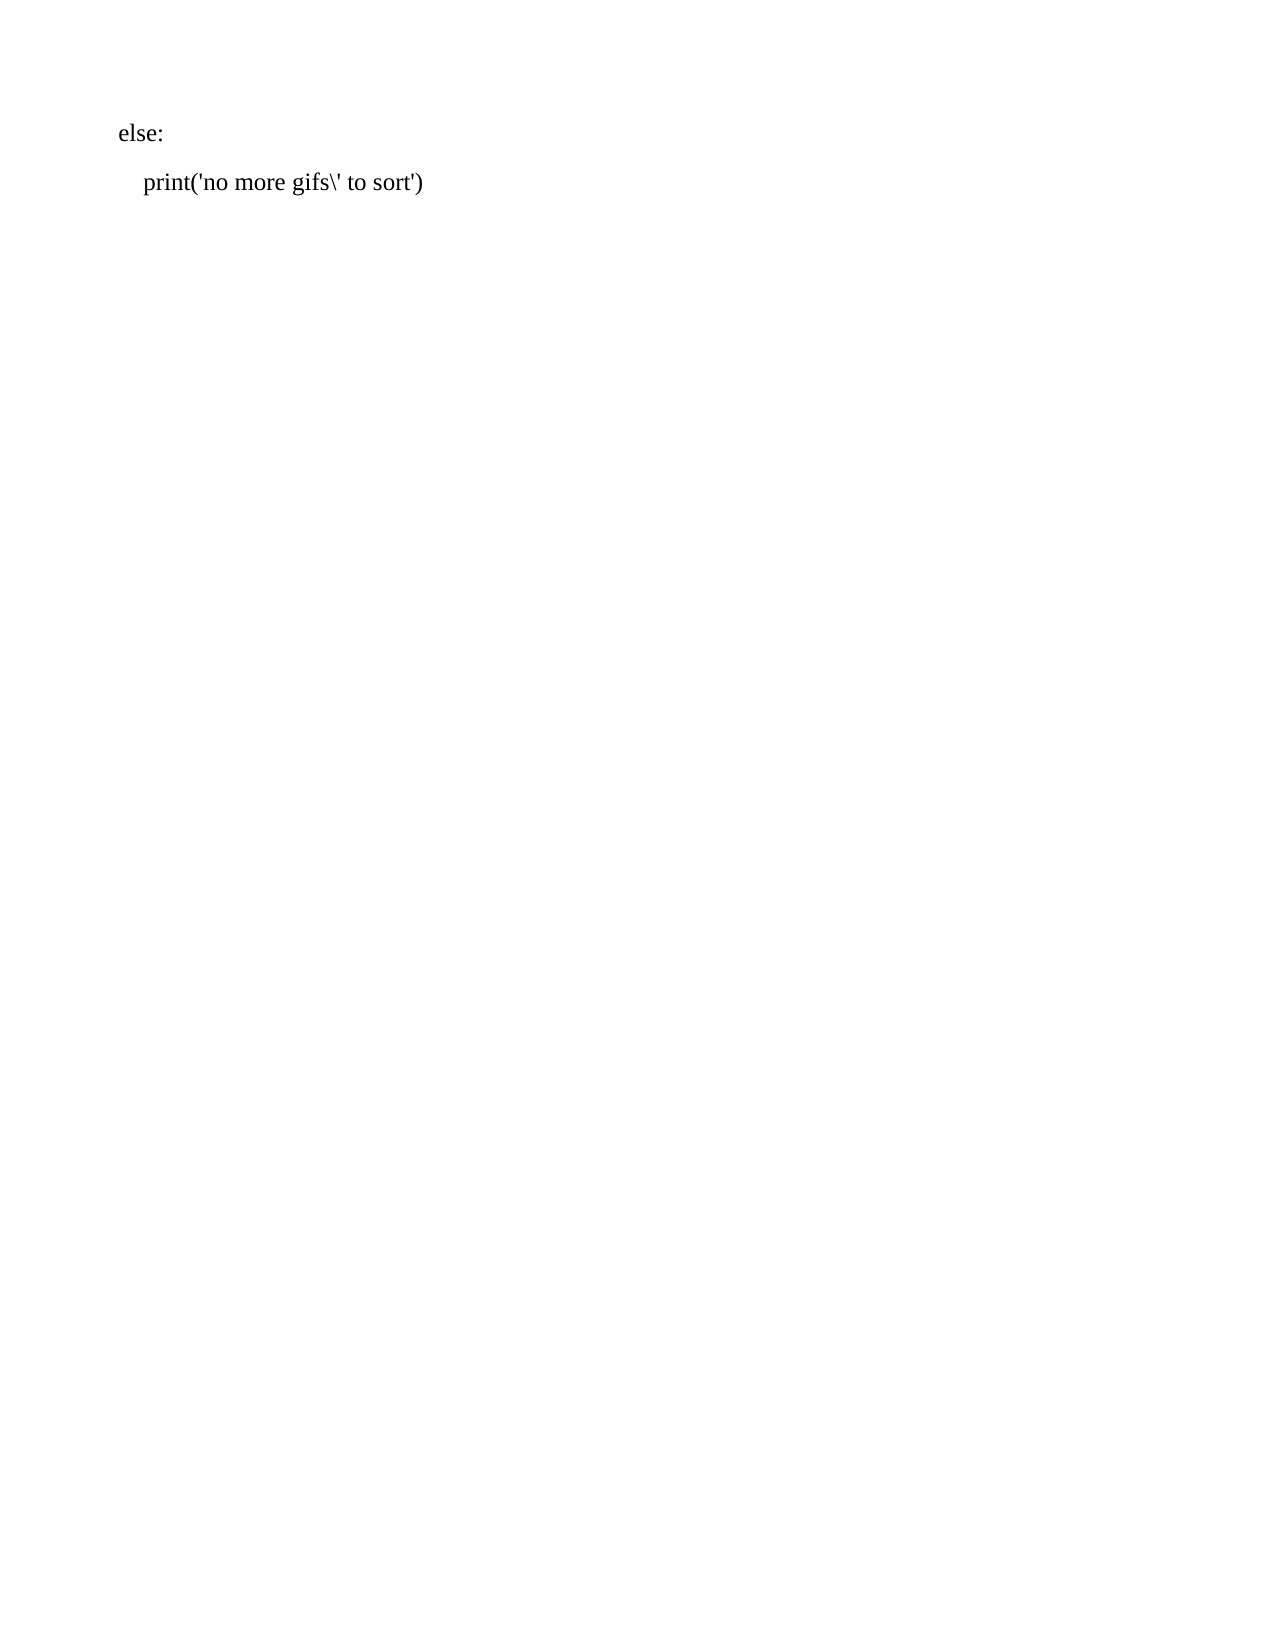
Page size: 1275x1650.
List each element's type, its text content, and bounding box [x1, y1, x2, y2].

text print('no more gifs\' to sort') [118, 167, 1157, 196]
text else: [118, 118, 1157, 147]
